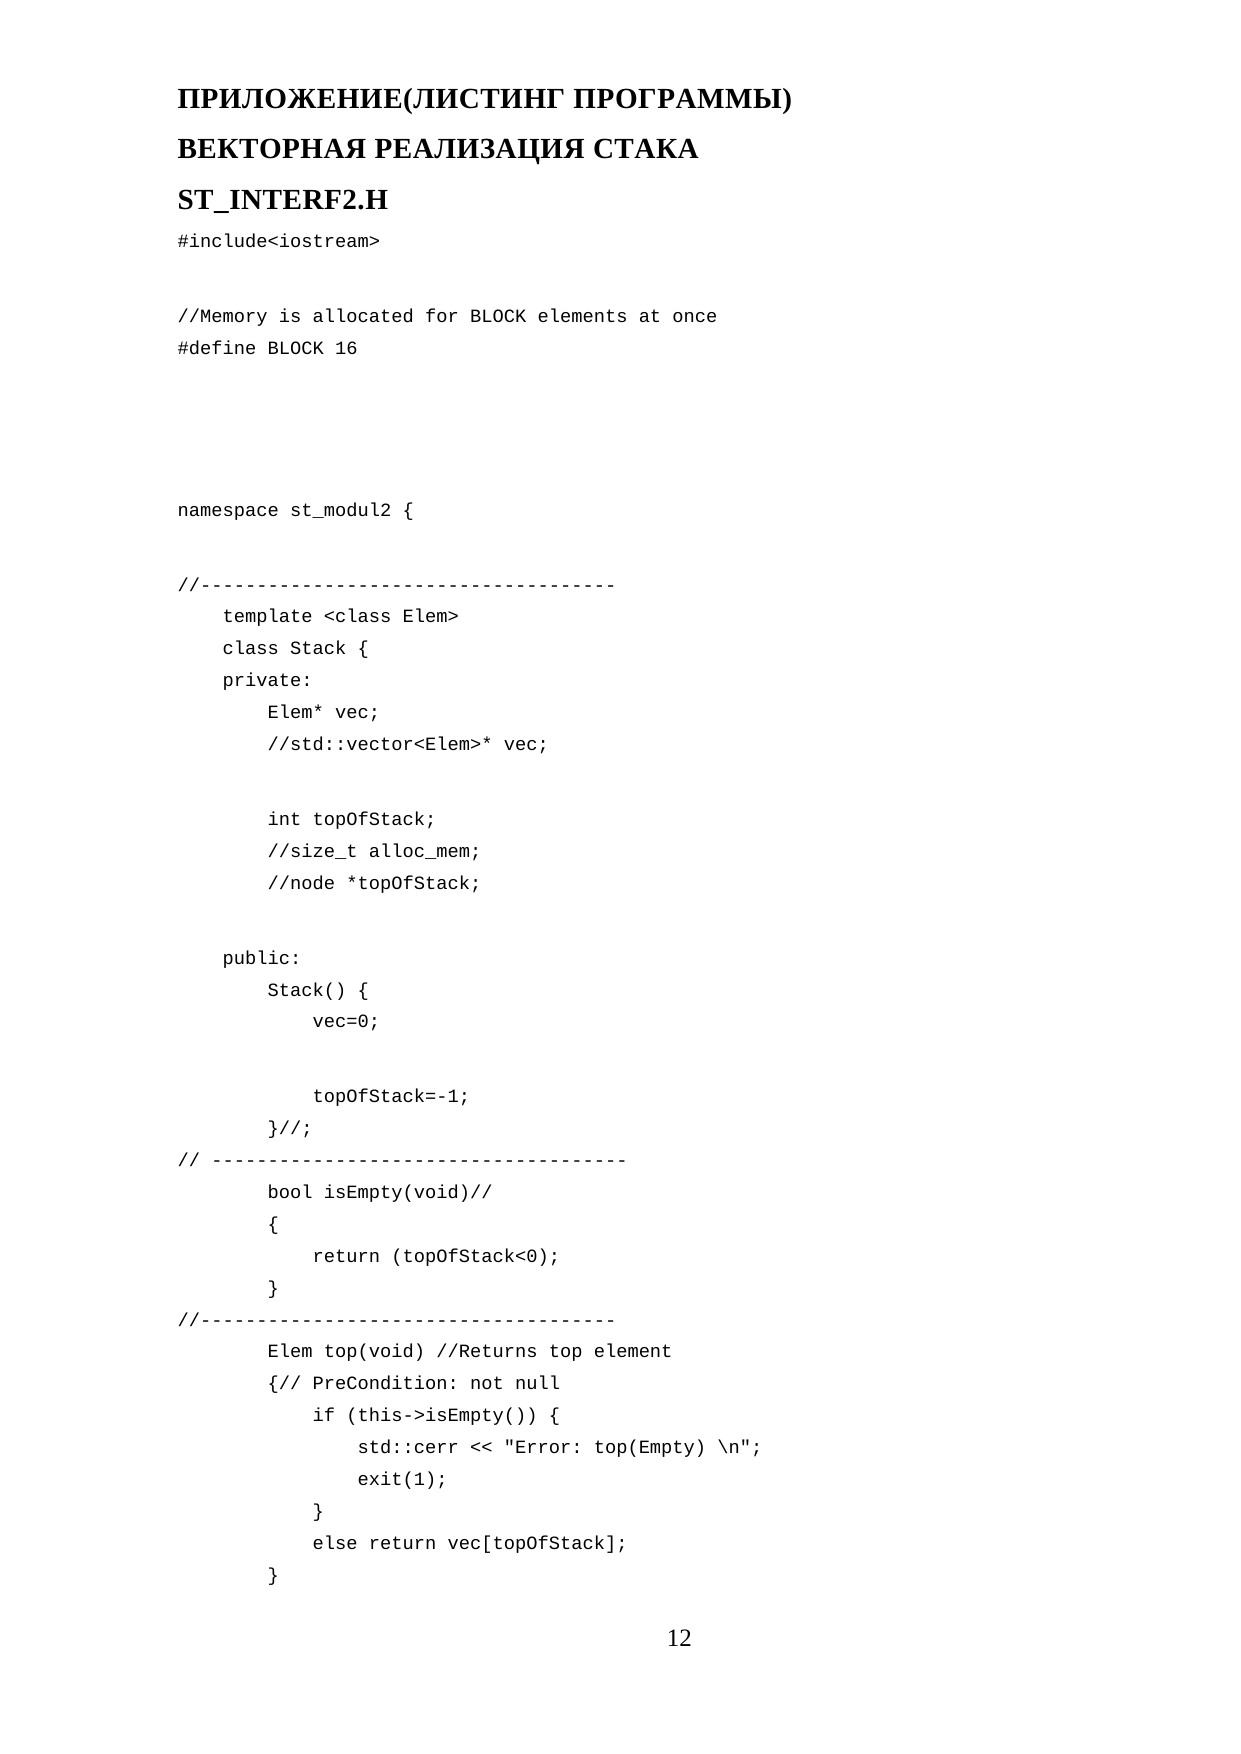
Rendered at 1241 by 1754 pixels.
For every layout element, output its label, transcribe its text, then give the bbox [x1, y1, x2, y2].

text } [177, 1565, 1181, 1587]
text //------------------------------------- [177, 575, 1181, 597]
text { [177, 1215, 1181, 1236]
text //size_t alloc_mem; [177, 842, 1181, 863]
text Elem top(void) //Returns top element [177, 1342, 1181, 1363]
text public: [177, 948, 1181, 970]
text } [177, 1278, 1181, 1300]
text namespace st_modul2 { [177, 500, 1181, 522]
text int topOfStack; [177, 810, 1181, 831]
text //std::vector<Elem>* vec; [177, 735, 1181, 756]
text private: [177, 671, 1181, 692]
text std::cerr << "Error: top(Empty) \n"; [177, 1438, 1181, 1459]
text Elem* vec; [177, 703, 1181, 724]
text {// PreCondition: not null [177, 1374, 1181, 1395]
text Векторная реализация стака [177, 132, 1181, 165]
text else return vec[topOfStack]; [177, 1533, 1181, 1555]
text template <class Elem> [177, 607, 1181, 628]
text //Memory is allocated for BLOCK elements at once [177, 307, 1181, 328]
text class Stack { [177, 639, 1181, 660]
text topOfStack=-1; [177, 1087, 1181, 1108]
text //------------------------------------- [177, 1310, 1181, 1332]
text }//; [177, 1119, 1181, 1140]
text Stack() { [177, 980, 1181, 1002]
text if (this->isEmpty()) { [177, 1406, 1181, 1427]
text vec=0; [177, 1012, 1181, 1033]
text } [177, 1502, 1181, 1523]
text return (topOfStack<0); [177, 1247, 1181, 1268]
text //node *topOfStack; [177, 873, 1181, 895]
text #include<iostream> [177, 232, 1181, 253]
text exit(1); [177, 1470, 1181, 1491]
text st_interf2.h [177, 182, 1181, 216]
text bool isEmpty(void)// [177, 1183, 1181, 1204]
text // ------------------------------------- [177, 1151, 1181, 1172]
text #define BLOCK 16 [177, 339, 1181, 360]
text Приложение(листинг программы) [177, 81, 1181, 115]
